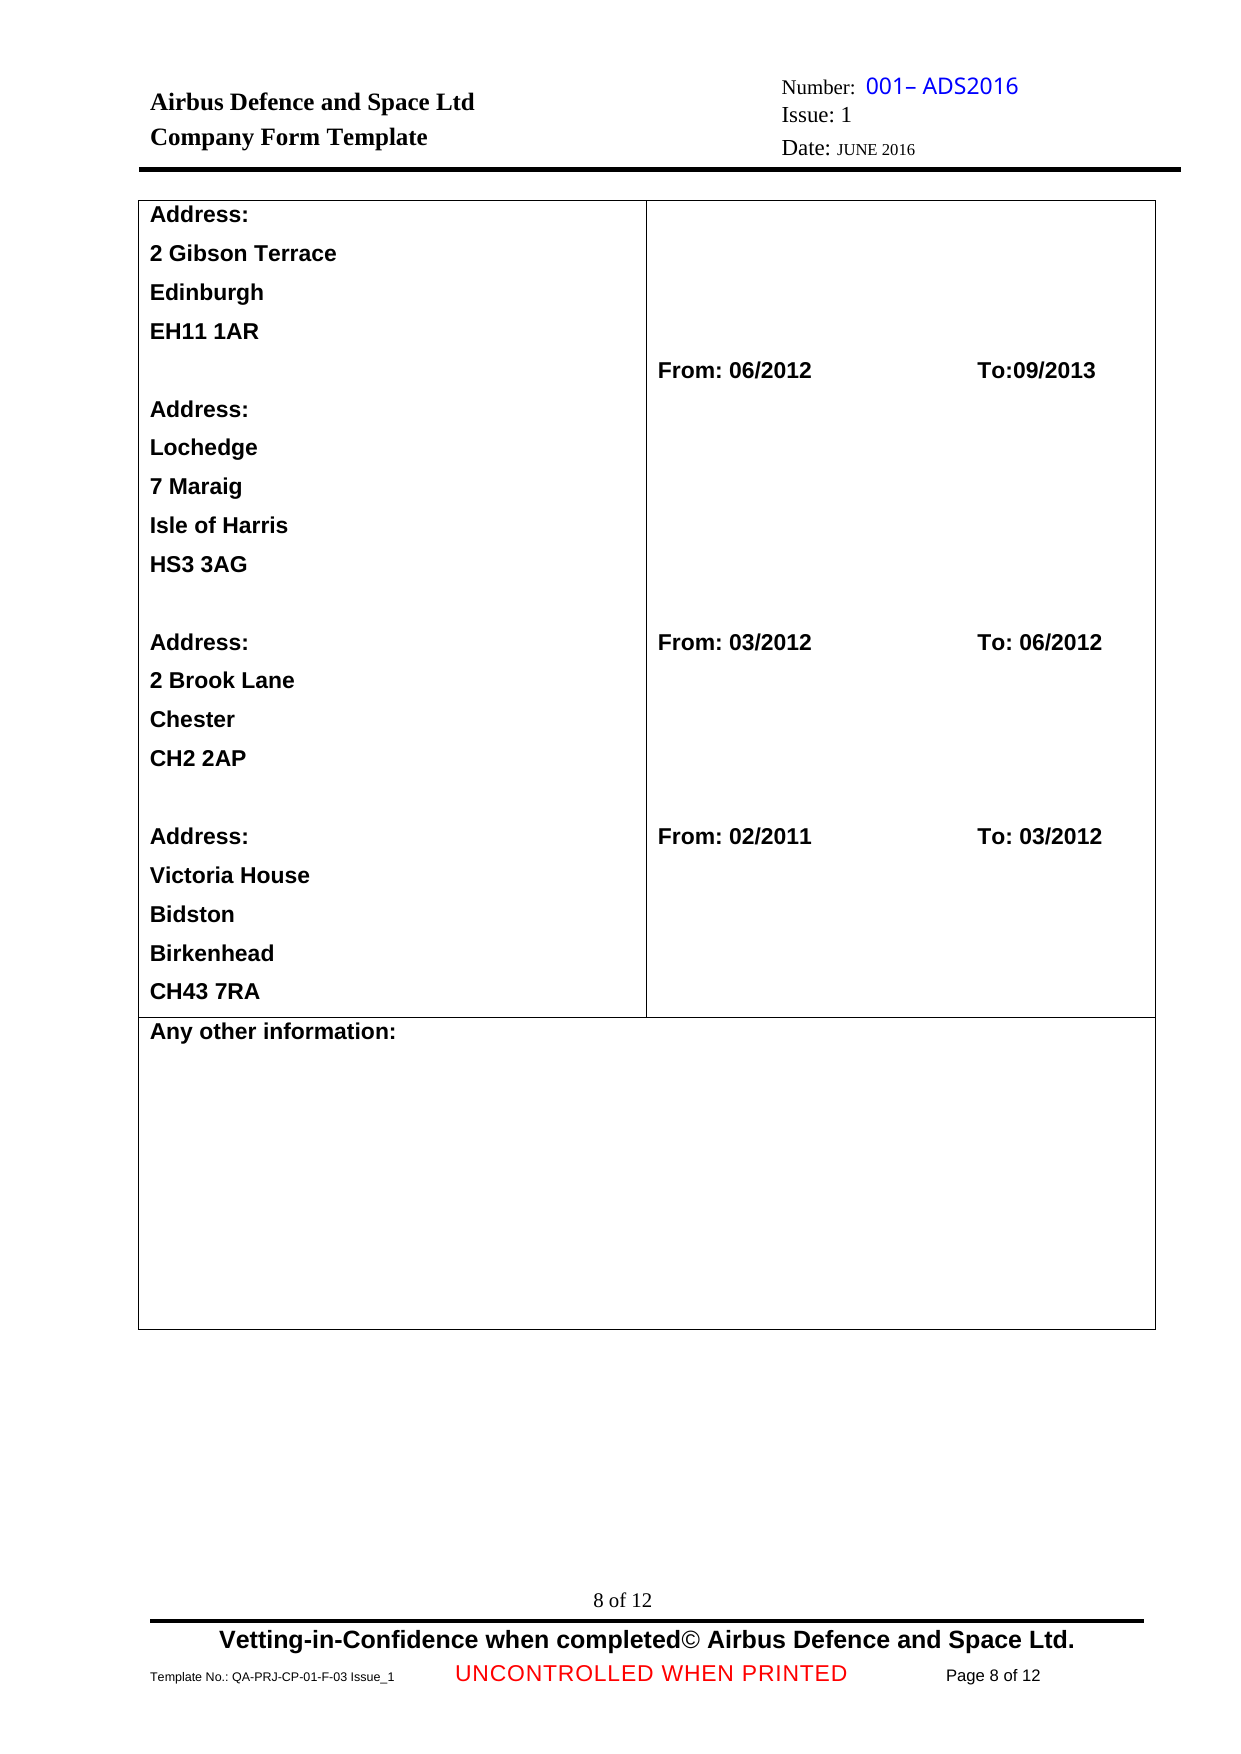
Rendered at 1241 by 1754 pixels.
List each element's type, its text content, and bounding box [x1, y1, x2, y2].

table_cell Any other information: [139, 1018, 1155, 1329]
table_header From: 06/2012 To:09/2013 From: 03/2012 To: 06/2012 From: 02/2011 To: 03/2012 [647, 201, 1155, 1017]
table_header Address: 2 Gibson Terrace Edinburgh EH11 1AR Address: Lochedge 7 Maraig Isle of Harris HS3 3AG Address: 2 Brook Lane Chester CH2 2AP Address: Victoria House Bidston Birkenhead CH43 7RA [139, 201, 646, 1017]
